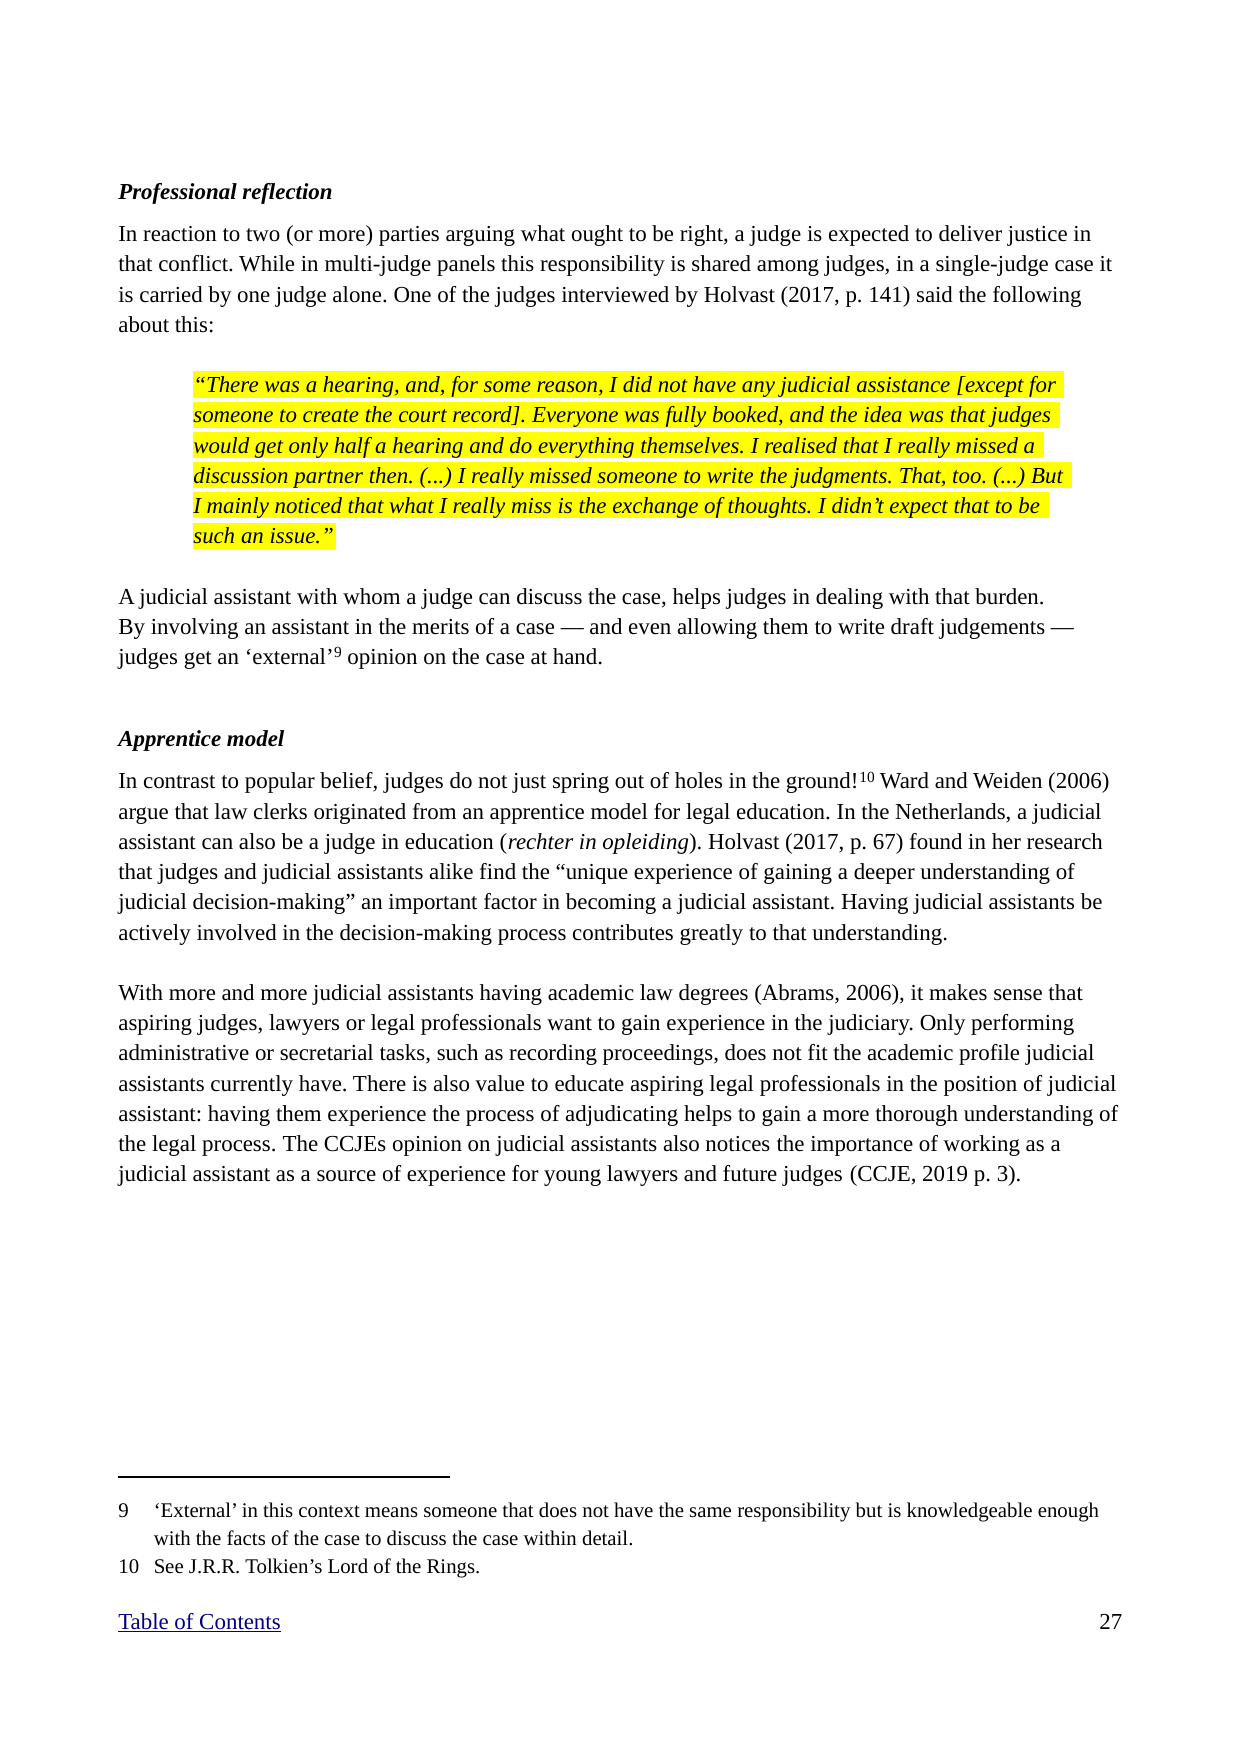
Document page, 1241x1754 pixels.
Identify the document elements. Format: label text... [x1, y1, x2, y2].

subtitle Apprentice model [118, 725, 1122, 752]
text In contrast to popular belief, judges do not just spring out of holes in the ground! Ward and Weiden (2006) argue that law clerks originated from an apprentice model for legal education. In the Netherlands, a judicial assistant can also be a judge in education (rechter in opleiding). Holvast (2017, p. 67) found in her research that judges and judicial assistants alike find the “unique experience of gaining a deeper understanding of judicial decision-making” an important factor in becoming a judicial assistant. Having judicial assistants be actively involved in the decision-making process contributes greatly to that understanding. [118, 768, 1122, 945]
subtitle Professional reflection [118, 178, 1122, 204]
text With more and more judicial assistants having academic law degrees (Abrams, 2006), it makes sense that aspiring judges, lawyers or legal professionals want to gain experience in the judiciary. Only performing administrative or secretarial tasks, such as recording proceedings, does not fit the academic profile judicial assistants currently have. There is also value to educate aspiring legal professionals in the position of judicial assistant: having them experience the process of adjudicating helps to gain a more thorough understanding of the legal process. The CCJEs opinion on judicial assistants also notices the importance of working as a judicial assistant as a source of experience for young lawyers and future judges (CCJE, 2019 p. 3). [118, 979, 1122, 1187]
text See J.R.R. Tolkien’s Lord of the Rings. [118, 1553, 1122, 1578]
text “There was a hearing, and, for some reason, I did not have any judicial assistance [except for someone to create the court record]. Everyone was fully booked, and the idea was that judges would get only half a hearing and do everything themselves. I realised that I really missed a discussion partner then. (...) I really missed someone to write the judgments. That, too. (...) But I mainly noticed that what I really miss is the exchange of thoughts. I didn’t expect that to be such an issue.” [193, 371, 1076, 549]
text In reaction to two (or more) parties arguing what ought to be right, a judge is expected to deliver justice in that conflict. While in multi-judge panels this responsibility is shared among judges, in a single-judge case it is carried by one judge alone. One of the judges interviewed by Holvast (2017, p. 141) said the following about this: [118, 220, 1122, 337]
text ‘External’ in this context means someone that does not have the same responsibility but is knowledgeable enough with the facts of the case to discuss the case within detail. [118, 1498, 1122, 1550]
text A judicial assistant with whom a judge can discuss the case, helps judges in dealing with that burden. By involving an assistant in the merits of a case — and even allowing them to write draft judgements — judges get an ‘external’ opinion on the case at hand. [118, 583, 1076, 669]
